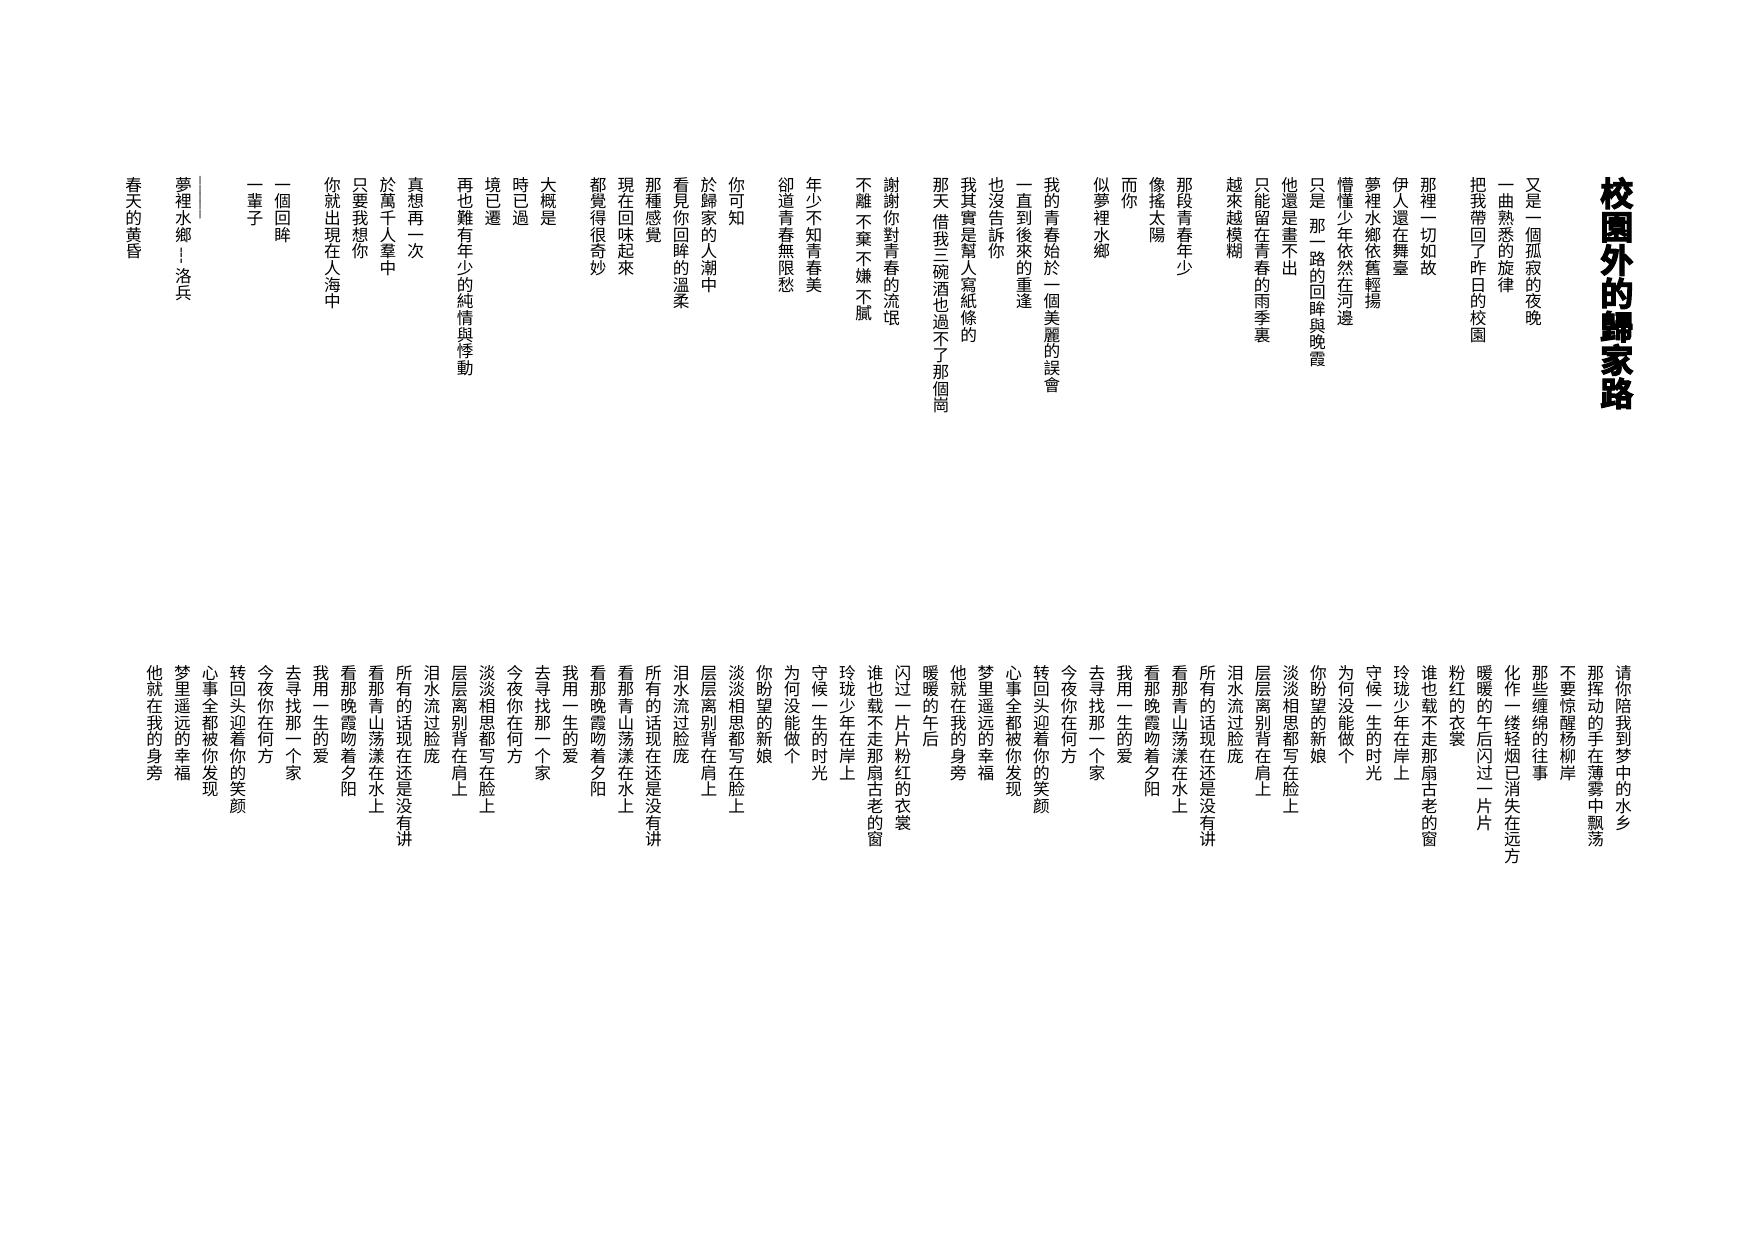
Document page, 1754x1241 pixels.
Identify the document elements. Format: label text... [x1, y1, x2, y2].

text 懵懂少年依然在河邊 [1333, 176, 1357, 634]
text 化作一缕轻烟已消失在远方 [1500, 664, 1524, 1122]
text 一曲熟悉的旋律 [1494, 176, 1518, 634]
text 淡淡相思都写在脸上 [1279, 664, 1303, 1122]
text 都覺得很奇妙 [586, 176, 610, 634]
text 粉红的衣裳 [1445, 664, 1469, 1122]
text 所有的话现在还是没有讲 [392, 664, 416, 1122]
text 夢裡水鄉依舊輕揚 [1361, 176, 1385, 634]
text 他還是畫不出 [1278, 176, 1302, 634]
text 梦里遥远的幸福 [974, 664, 998, 1122]
text 我用一生的爱 [309, 664, 333, 1122]
text 今夜你在何方 [503, 664, 527, 1122]
text 梦里遥远的幸福 [170, 664, 194, 1122]
text 再也難有年少的純情與悸動 [453, 176, 477, 634]
text 转回头迎着你的笑颜 [226, 664, 250, 1122]
text 我的青春始於一個美麗的誤會 [1040, 176, 1064, 634]
text 夢裡水鄉 --- 洛兵 [171, 176, 195, 634]
text 暖暖的午后闪过一片片 [1473, 664, 1497, 1122]
text 淡淡相思都写在脸上 [475, 664, 499, 1122]
text 只能留在青春的雨季裏 [1250, 176, 1274, 634]
text 淡淡相思都写在脸上 [724, 664, 749, 1122]
text 看那青山荡漾在水上 [614, 664, 638, 1122]
text 玲珑少年在岸上 [1389, 664, 1414, 1122]
text 你盼望的新娘 [752, 664, 776, 1122]
text 把我帶回了昨日的校園 [1466, 176, 1490, 634]
text 像搖太陽 [1145, 176, 1169, 634]
text 看那晚霞吻着夕阳 [586, 664, 610, 1122]
text 不離 不棄 不嫌 不膩 [852, 176, 876, 634]
text 謝謝你對青春的流氓 [879, 176, 903, 634]
text 一輩子 [243, 176, 267, 634]
text 看那青山荡漾在水上 [1168, 664, 1192, 1122]
text 似夢裡水鄉 [1089, 176, 1114, 634]
text 我用一生的爱 [1112, 664, 1137, 1122]
text 为何没能做个 [780, 664, 804, 1122]
text 也沒告訴你 [984, 176, 1008, 634]
text 你盼望的新娘 [1306, 664, 1331, 1122]
text 泪水流过脸庞 [420, 664, 444, 1122]
text 看那晚霞吻着夕阳 [1140, 664, 1164, 1122]
text 转回头迎着你的笑颜 [1029, 664, 1053, 1122]
text 你就出現在人海中 [320, 176, 344, 634]
text 所有的话现在还是没有讲 [1196, 664, 1220, 1122]
text 闪过一片片粉红的衣裳 [891, 664, 915, 1122]
text 层层离别背在肩上 [1251, 664, 1275, 1122]
text 那挥动的手在薄雾中飘荡 [1583, 664, 1608, 1122]
text 我其實是幫人寫紙條的 [957, 176, 981, 634]
text 那天 借我三碗酒也過不了那個崗 [929, 176, 953, 634]
text 守候一生的时光 [808, 664, 832, 1122]
text 心事全都被你发现 [198, 664, 222, 1122]
text 真想再一次 [403, 176, 428, 634]
text 层层离别背在肩上 [447, 664, 472, 1122]
text 看那青山荡漾在水上 [364, 664, 388, 1122]
text 於萬千人羣中 [376, 176, 400, 634]
text 年少不知青春美 [802, 176, 826, 634]
text 於歸家的人潮中 [697, 176, 721, 634]
text 看那晚霞吻着夕阳 [337, 664, 361, 1122]
text 時已過 [508, 176, 533, 634]
text 玲珑少年在岸上 [835, 664, 859, 1122]
text 越來越模糊 [1222, 176, 1246, 634]
text 心事全都被你发现 [1002, 664, 1026, 1122]
text 去寻找那一个家 [281, 664, 305, 1122]
text 那段青春年少 [1173, 176, 1197, 634]
text 谁也载不走那扇古老的窗 [863, 664, 887, 1122]
text _____ [198, 176, 217, 634]
text 泪水流过脸庞 [669, 664, 693, 1122]
text 春天的黄昏 [122, 176, 146, 634]
text 校園外的歸家路 [1595, 176, 1635, 634]
text 去寻找那一个家 [531, 664, 555, 1122]
text 卻道青春無限愁 [774, 176, 798, 634]
text 所有的话现在还是没有讲 [641, 664, 666, 1122]
text 那裡一切如故 [1416, 176, 1440, 634]
text 今夜你在何方 [1057, 664, 1081, 1122]
text 一直到後來的重逢 [1012, 176, 1036, 634]
text 今夜你在何方 [253, 664, 278, 1122]
text 境已遷 [481, 176, 505, 634]
text 为何没能做个 [1334, 664, 1358, 1122]
text 現在回味起來 [614, 176, 638, 634]
text 他就在我的身旁 [946, 664, 970, 1122]
text 层层离别背在肩上 [697, 664, 721, 1122]
text 他就在我的身旁 [143, 664, 167, 1122]
text 伊人還在舞臺 [1388, 176, 1413, 634]
text 那種感覺 [641, 176, 666, 634]
text 谁也载不走那扇古老的窗 [1417, 664, 1441, 1122]
text 而你 [1117, 176, 1141, 634]
text 大概是 [536, 176, 560, 634]
text 泪水流过脸庞 [1223, 664, 1247, 1122]
text 看見你回眸的溫柔 [669, 176, 693, 634]
text 那些缠绵的往事 [1528, 664, 1552, 1122]
text 又是一個孤寂的夜晚 [1521, 176, 1546, 634]
text 请你陪我到梦中的水乡 [1611, 664, 1635, 1122]
text 你可知 [724, 176, 749, 634]
text 守候一生的时光 [1362, 664, 1386, 1122]
text 我用一生的爱 [558, 664, 582, 1122]
text 只要我想你 [348, 176, 372, 634]
text 不要惊醒杨柳岸 [1556, 664, 1580, 1122]
text 一個回眸 [271, 176, 295, 634]
text 只是 那一路的回眸與晚霞 [1305, 176, 1329, 634]
text 去寻找那一个家 [1085, 664, 1109, 1122]
text 暖暖的午后 [918, 664, 943, 1122]
